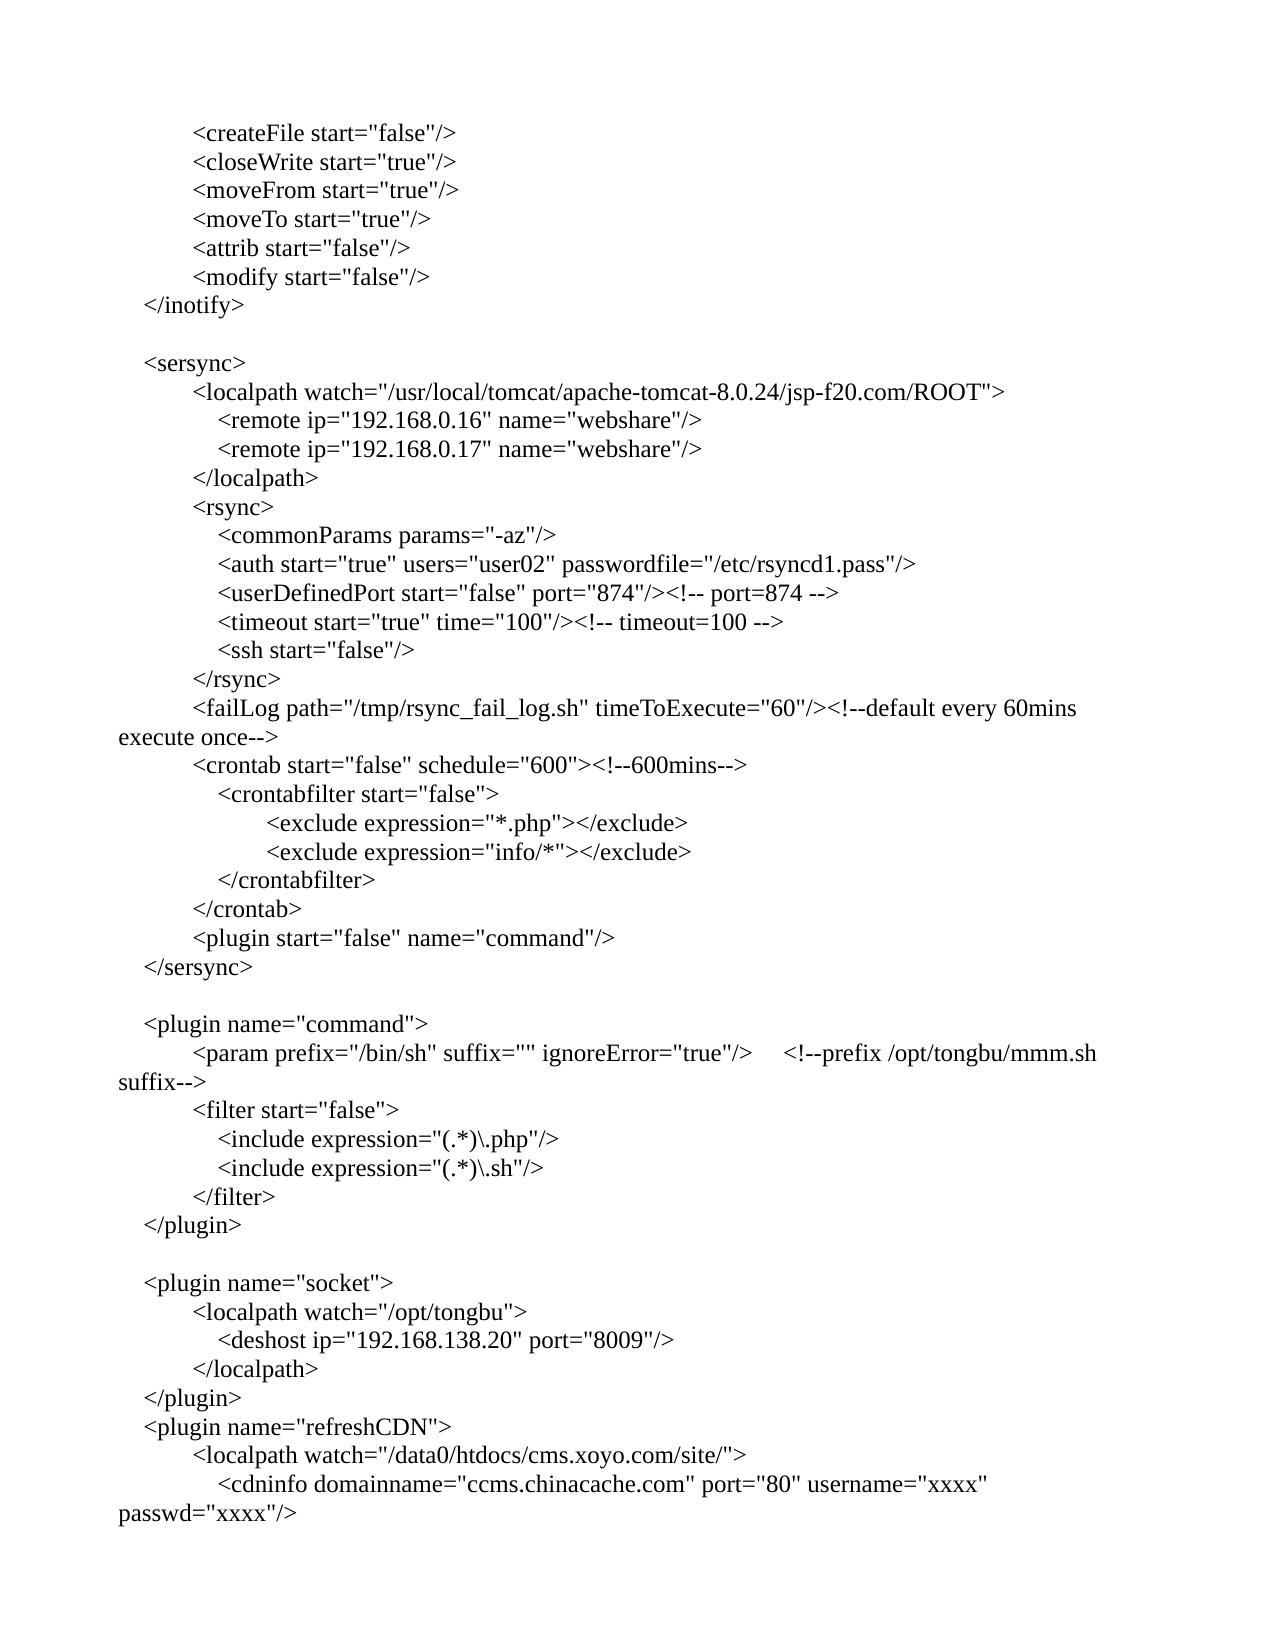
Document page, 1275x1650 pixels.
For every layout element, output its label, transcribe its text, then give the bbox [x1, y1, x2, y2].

text </filter> [118, 1182, 1157, 1211]
text <userDefinedPort start="false" port="874"/><!-- port=874 --> [118, 578, 1157, 607]
text <param prefix="/bin/sh" suffix="" ignoreError="true"/> <!--prefix /opt/tongbu/mmm.sh suffix--> [118, 1038, 1157, 1096]
text </localpath> [118, 1354, 1157, 1383]
text <moveFrom start="true"/> [118, 176, 1157, 204]
text <localpath watch="/opt/tongbu"> [118, 1297, 1157, 1326]
text <attrib start="false"/> [118, 233, 1157, 262]
text </rsync> [118, 664, 1157, 693]
text <exclude expression="*.php"></exclude> [118, 808, 1157, 837]
text <commonParams params="-az"/> [118, 521, 1157, 549]
text </localpath> [118, 463, 1157, 492]
text <plugin start="false" name="command"/> [118, 923, 1157, 952]
text <auth start="true" users="user02" passwordfile="/etc/rsyncd1.pass"/> [118, 549, 1157, 578]
text <plugin name="socket"> [118, 1268, 1157, 1297]
text <cdninfo domainname="ccms.chinacache.com" port="80" username="xxxx" passwd="xxxx"/> [118, 1469, 1157, 1527]
text <rsync> [118, 492, 1157, 521]
text <failLog path="/tmp/rsync_fail_log.sh" timeToExecute="60"/><!--default every 60mins execute once--> [118, 693, 1157, 751]
text <modify start="false"/> [118, 262, 1157, 291]
text <ssh start="false"/> [118, 636, 1157, 664]
text <closeWrite start="true"/> [118, 147, 1157, 176]
text <localpath watch="/usr/local/tomcat/apache-tomcat-8.0.24/jsp-f20.com/ROOT"> [118, 377, 1157, 406]
text </crontab> [118, 894, 1157, 923]
text <deshost ip="192.168.138.20" port="8009"/> [118, 1326, 1157, 1354]
text <filter start="false"> [118, 1096, 1157, 1124]
text </inotify> [118, 291, 1157, 319]
text <plugin name="command"> [118, 1009, 1157, 1038]
text <exclude expression="info/*"></exclude> [118, 837, 1157, 866]
text <remote ip="192.168.0.17" name="webshare"/> [118, 434, 1157, 463]
text <timeout start="true" time="100"/><!-- timeout=100 --> [118, 607, 1157, 636]
text <plugin name="refreshCDN"> [118, 1412, 1157, 1441]
text <createFile start="false"/> [118, 118, 1157, 147]
text <crontabfilter start="false"> [118, 779, 1157, 808]
text </crontabfilter> [118, 866, 1157, 894]
text <crontab start="false" schedule="600"><!--600mins--> [118, 751, 1157, 779]
text <moveTo start="true"/> [118, 204, 1157, 233]
text </plugin> [118, 1211, 1157, 1239]
text <localpath watch="/data0/htdocs/cms.xoyo.com/site/"> [118, 1441, 1157, 1469]
text </plugin> [118, 1383, 1157, 1412]
text <include expression="(.*)\.php"/> [118, 1124, 1157, 1153]
text <include expression="(.*)\.sh"/> [118, 1153, 1157, 1182]
text <sersync> [118, 348, 1157, 377]
text <remote ip="192.168.0.16" name="webshare"/> [118, 406, 1157, 434]
text </sersync> [118, 952, 1157, 981]
